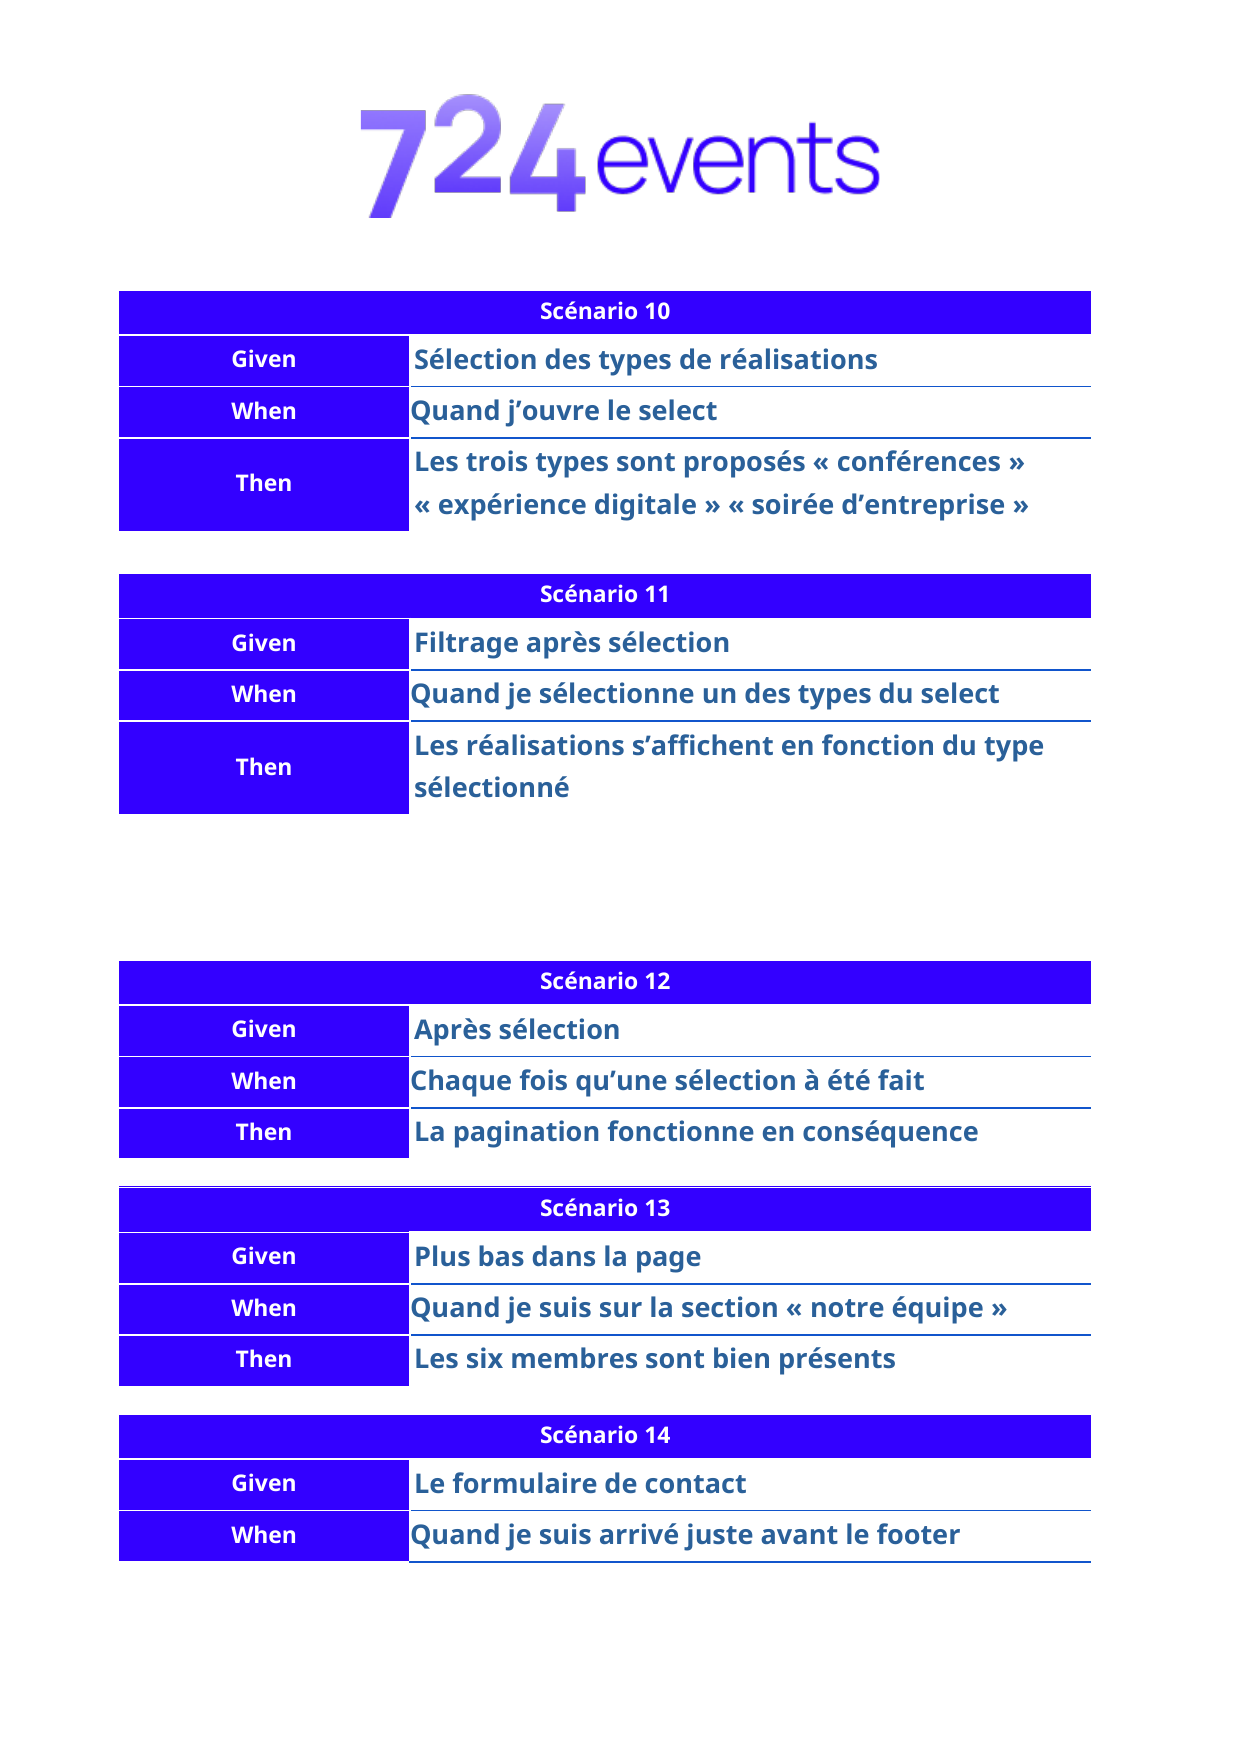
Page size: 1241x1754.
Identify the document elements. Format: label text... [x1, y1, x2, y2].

table_cell When [119, 1285, 409, 1334]
table_cell Les trois types sont proposés « conférences » « expérience digitale » « soirée d’entreprise » [411, 439, 1091, 531]
table_cell Given [119, 336, 409, 386]
table_cell Quand je sélectionne un des types du select [411, 671, 1091, 720]
table_cell When [119, 671, 409, 720]
table_cell Scénario 11 [119, 574, 1091, 618]
table_cell La pagination fonctionne en conséquence [411, 1109, 1091, 1158]
table_header Scénario 14 [119, 1415, 1091, 1458]
table_cell Given [119, 1460, 409, 1510]
table_cell Les six membres sont bien présents [411, 1336, 1091, 1386]
table_cell Chaque fois qu’une sélection à été fait [411, 1057, 1091, 1107]
table_cell Then [119, 722, 409, 814]
table_cell Filtrage après sélection [411, 619, 1091, 669]
table_cell Scénario 10 [119, 291, 1091, 334]
table_cell [119, 532, 409, 573]
table_cell Après sélection [411, 1006, 1091, 1056]
table_cell When [119, 1057, 409, 1107]
table_cell When [119, 387, 409, 437]
table_cell Given [119, 1233, 409, 1283]
table_cell Then [119, 439, 409, 531]
table_cell Quand je suis sur la section « notre équipe » [411, 1285, 1091, 1334]
table_cell Plus bas dans la page [411, 1233, 1091, 1283]
table_cell Given [119, 619, 409, 669]
table_cell Quand j’ouvre le select [411, 387, 1091, 437]
table_cell [411, 240, 1091, 289]
table_header Scénario 13 [119, 1188, 1091, 1231]
table_cell Sélection des types de réalisations [411, 336, 1091, 386]
table_cell When [119, 1511, 409, 1561]
table_header Scénario 12 [119, 961, 1091, 1004]
picture [360, 75, 880, 218]
table_cell Le formulaire de contact [411, 1460, 1091, 1510]
table_cell Then [119, 1109, 409, 1158]
table_cell [119, 240, 409, 289]
table_cell Then [119, 1336, 409, 1386]
table_cell Les réalisations s’affichent en fonction du type sélectionné [411, 722, 1091, 814]
table_cell [411, 532, 1091, 573]
table_cell Given [119, 1006, 409, 1056]
table_cell Quand je suis arrivé juste avant le footer [411, 1511, 1091, 1561]
